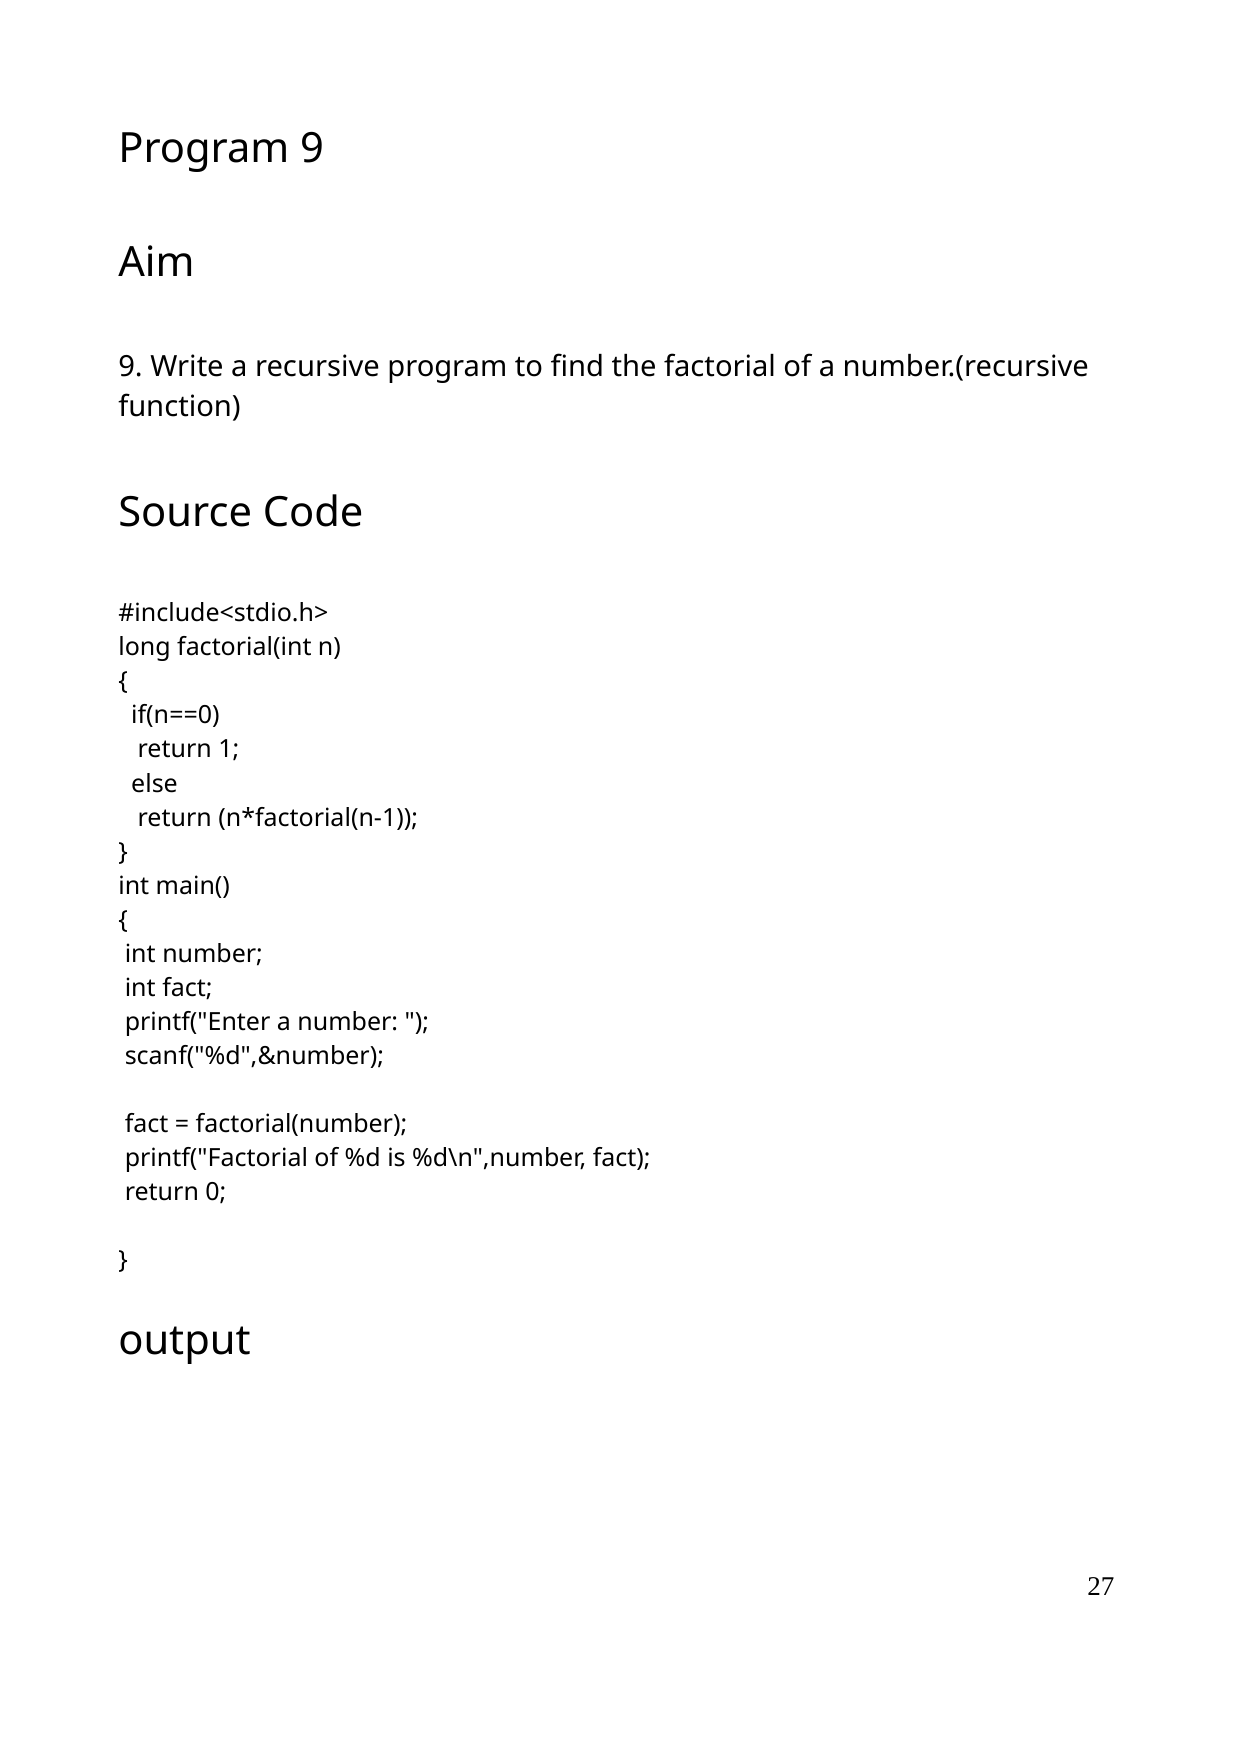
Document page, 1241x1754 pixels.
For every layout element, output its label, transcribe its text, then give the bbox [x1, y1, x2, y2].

text printf("Factorial of %d is %d\n",number, fact); [118, 1140, 1122, 1174]
text #include<stdio.h> [118, 595, 1122, 629]
text } [118, 833, 1122, 867]
text long factorial(int n) [118, 629, 1122, 663]
text return 1; [118, 731, 1122, 765]
text scanf("%d",&number); [118, 1038, 1122, 1072]
text { [118, 663, 1122, 697]
text int number; [118, 936, 1122, 969]
text return (n*factorial(n-1)); [118, 799, 1122, 833]
text { [118, 901, 1122, 936]
text else [118, 765, 1122, 799]
text return 0; [118, 1174, 1122, 1208]
text int fact; [118, 969, 1122, 1004]
text Source Code [118, 481, 1122, 538]
text 9. Write a recursive program to find the factorial of a number.(recursive function) [118, 345, 1122, 424]
text if(n==0) [118, 697, 1122, 731]
text } [118, 1242, 1122, 1276]
text output [118, 1310, 1122, 1367]
text int main() [118, 867, 1122, 901]
text printf("Enter a number: "); [118, 1004, 1122, 1038]
text Program 9 [118, 118, 1122, 175]
text Aim [118, 232, 1122, 288]
text fact = factorial(number); [118, 1106, 1122, 1140]
